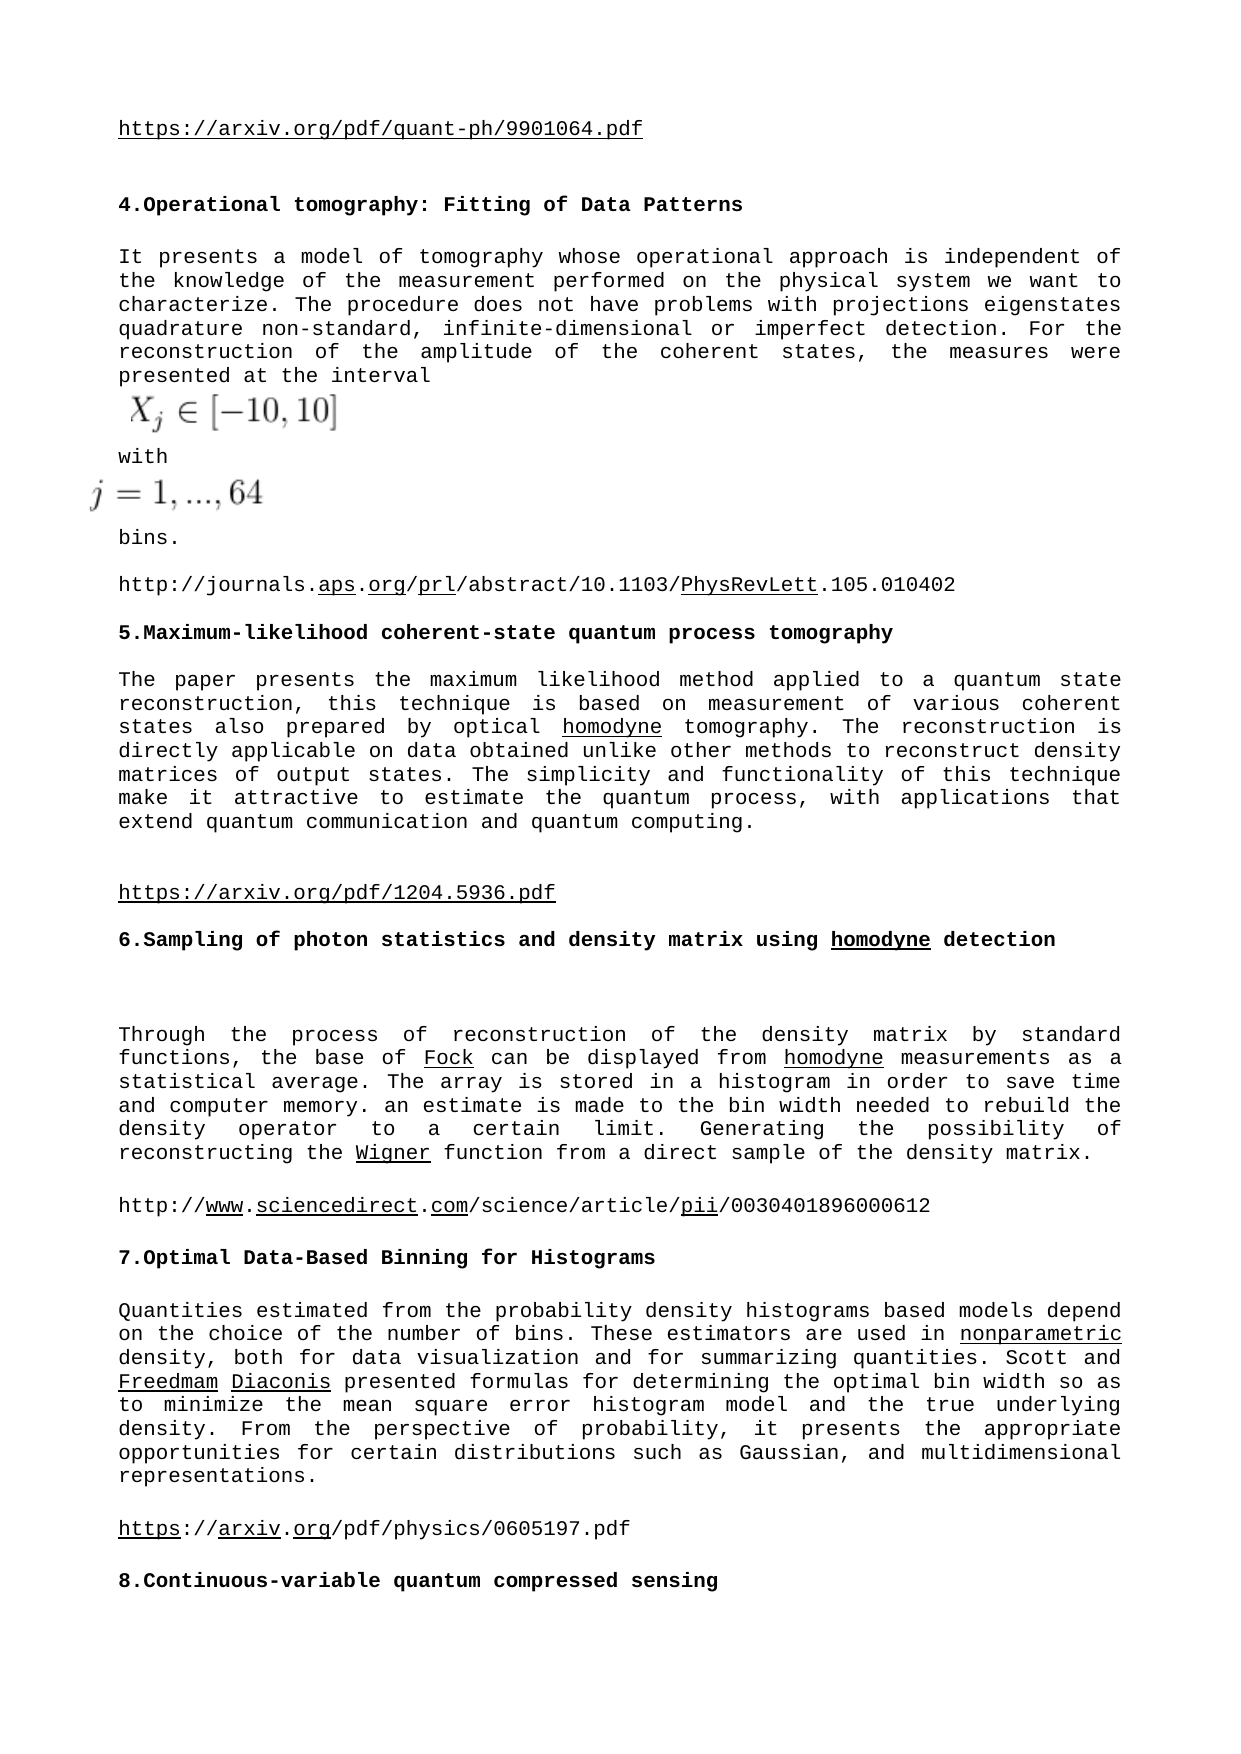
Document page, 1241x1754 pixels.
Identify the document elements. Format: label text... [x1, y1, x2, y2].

text http://www.sciencedirect.com/science/article/pii/0030401896000612 [118, 1195, 1122, 1219]
text Through the process of reconstruction of the density matrix by standard functions, the base of Fock can be displayed from homodyne measurements as a statistical average. The array is stored in a histogram in order to save time and computer memory. an estimate is made to the bin width needed to rebuild the density operator to a certain limit. Generating the possibility of reconstructing the Wigner function from a direct sample of the density matrix. [118, 1024, 1122, 1166]
text https://arxiv.org/pdf/physics/0605197.pdf [118, 1518, 1122, 1541]
text 8.Continuous-variable quantum compressed sensing [118, 1570, 1122, 1594]
text bins. [118, 527, 1122, 551]
text https://arxiv.org/pdf/1204.5936.pdf [118, 882, 1122, 905]
text The paper presents the maximum likelihood method applied to a quantum state reconstruction, this technique is based on measurement of various coherent states also prepared by optical homodyne tomography. The reconstruction is directly applicable on data obtained unlike other methods to reconstruct density matrices of output states. The simplicity and functionality of this technique make it attractive to estimate the quantum process, with applications that extend quantum communication and quantum computing. [118, 669, 1122, 834]
text 4.Operational tomography: Fitting of Data Patterns [118, 194, 1122, 218]
text with [118, 446, 1122, 469]
text 7.Optimal Data-Based Binning for Histograms [118, 1247, 1122, 1271]
text 5.Maximum-likelihood coherent-state quantum process tomography [118, 622, 1122, 645]
text Quantities estimated from the probability density histograms based models depend on the choice of the number of bins. These estimators are used in nonparametric density, both for data visualization and for summarizing quantities. Scott and Freedmam Diaconis presented formulas for determining the optimal bin width so as to minimize the mean square error histogram model and the true underlying density. From the perspective of probability, it presents the appropriate opportunities for certain distributions such as Gaussian, and multidimensional representations. [118, 1300, 1122, 1489]
text It presents a model of tomography whose operational approach is independent of the knowledge of the measurement performed on the physical system we want to characterize. The procedure does not have problems with projections eigenstates quadrature non-standard, infinite-dimensional or imperfect detection. For the reconstruction of the amplitude of the coherent states, the measures were presented at the interval [118, 247, 1122, 388]
text 6.Sampling of photon statistics and density matrix using homodyne detection [118, 929, 1122, 953]
text http://journals.aps.org/prl/abstract/10.1103/PhysRevLett.105.010402 [118, 574, 1122, 598]
text https://arxiv.org/pdf/quant-ph/9901064.pdf [118, 118, 1122, 142]
